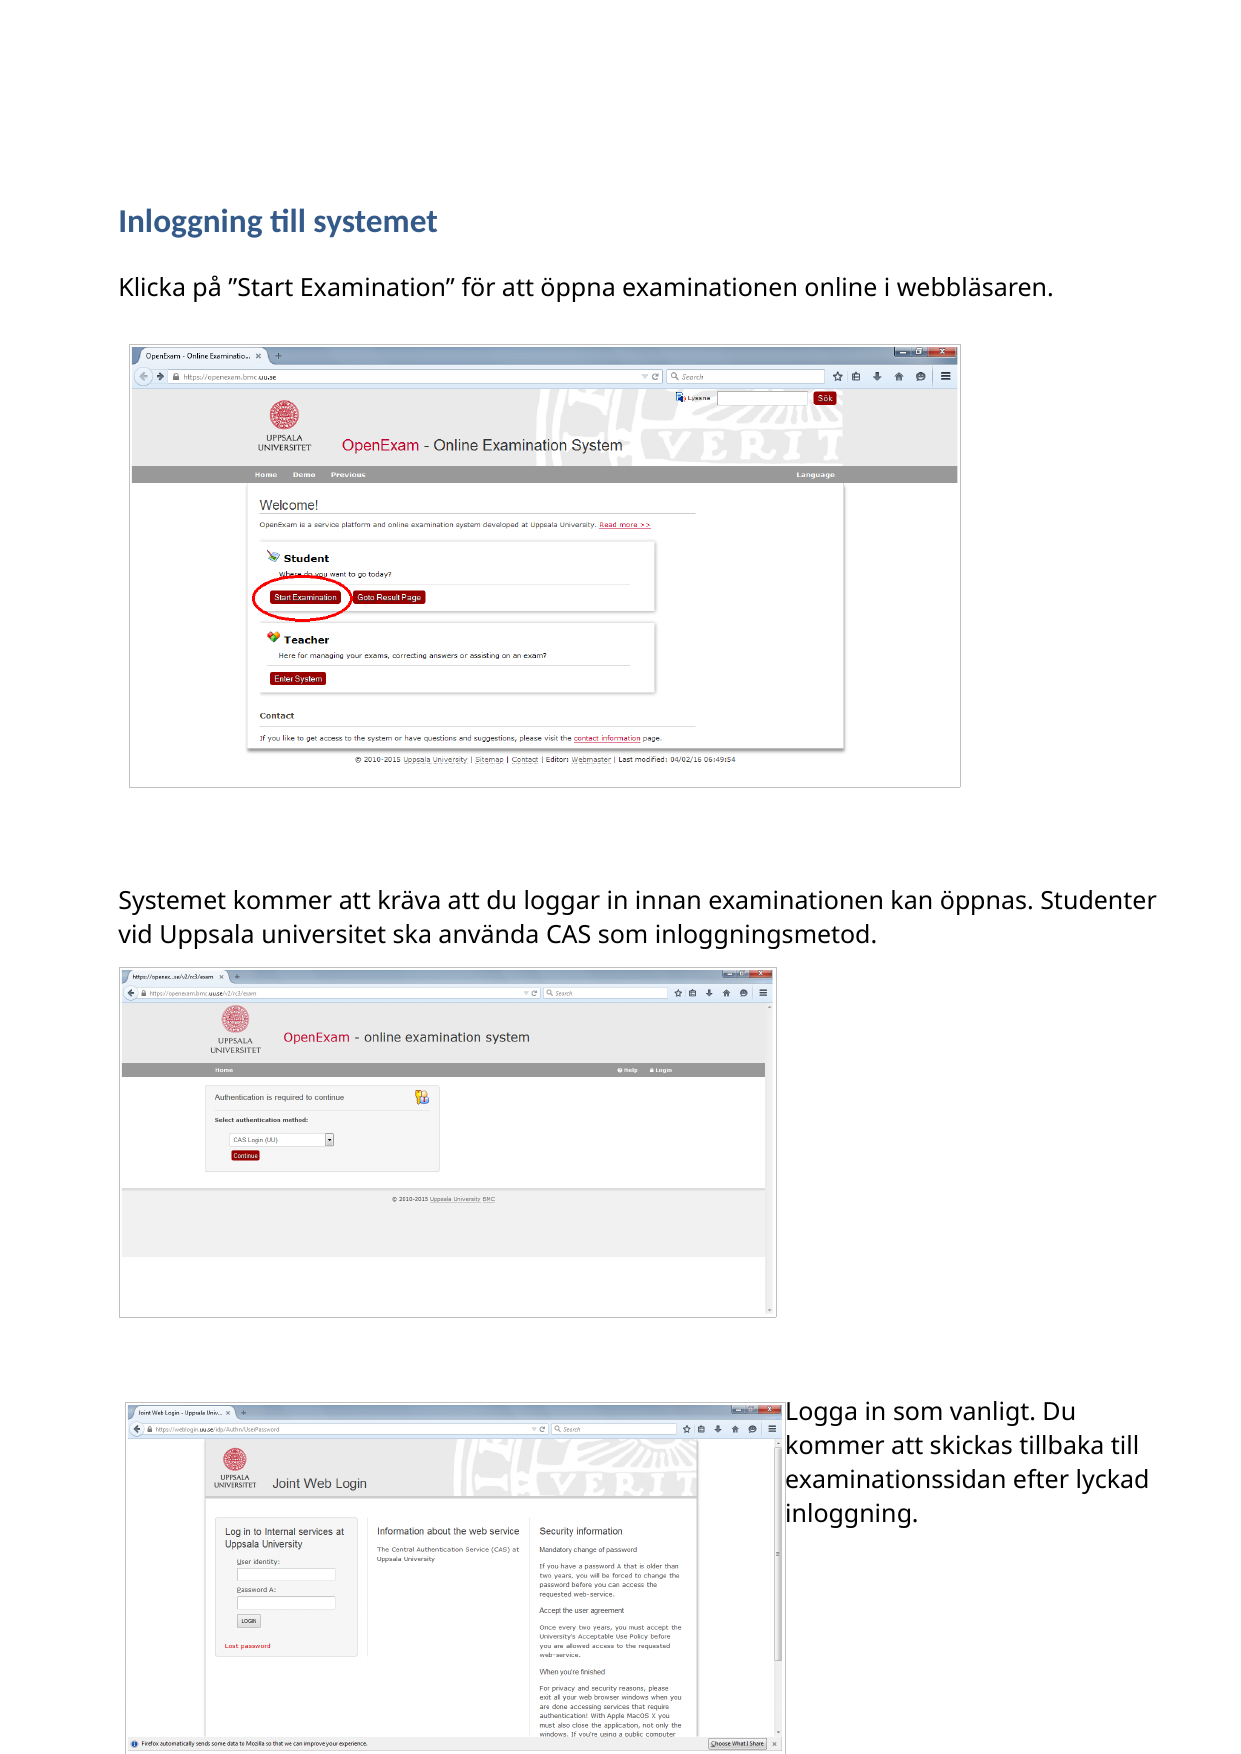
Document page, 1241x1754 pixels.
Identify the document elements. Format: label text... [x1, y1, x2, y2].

picture [131, 347, 958, 785]
picture [127, 1405, 782, 1751]
text Klicka på ”Start Examination” för att öppna examinationen online i webbläsaren. [118, 269, 1167, 303]
subtitle Inloggning till systemet [118, 200, 1167, 241]
text Systemet kommer att kräva att du loggar in innan examinationen kan öppnas. Studenter vid Uppsala universitet ska använda CAS som inloggningsmetod. [118, 883, 1167, 951]
text Logga in som vanligt. Du kommer att skickas tillbaka till examinationssidan efter lyckad inloggning. [118, 1393, 1167, 1530]
picture [121, 970, 773, 1314]
